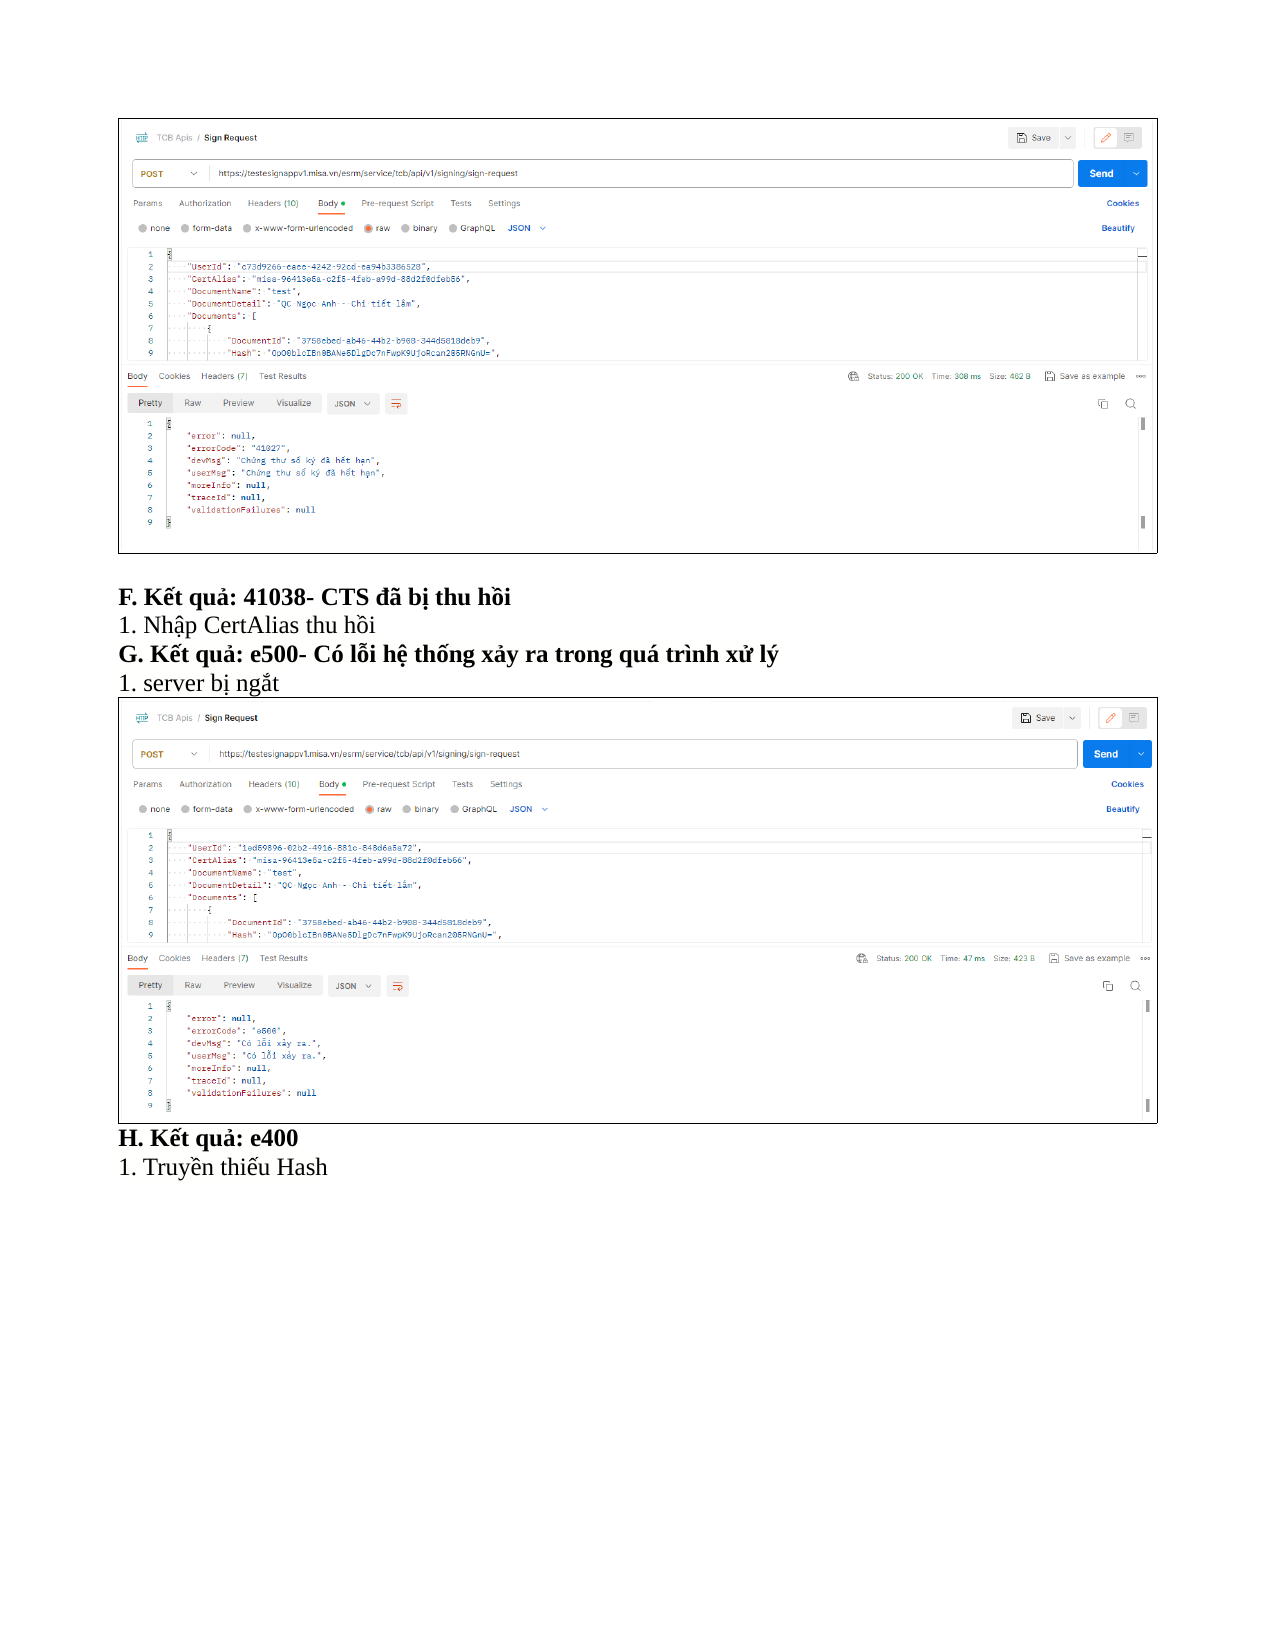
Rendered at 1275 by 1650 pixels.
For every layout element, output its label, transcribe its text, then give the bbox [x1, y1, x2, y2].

text [119, 698, 1157, 1123]
text F. Kết quả: 41038- CTS đã bị thu hồi [118, 582, 1157, 611]
picture [121, 700, 1154, 1121]
text 1. Truyền thiếu Hash [118, 1152, 1157, 1181]
text 1. server bị ngắt [118, 668, 1157, 697]
text 1. Nhập CertAlias thu hồi [118, 611, 1157, 639]
text G. Kết quả: e500- Có lỗi hệ thống xảy ra trong quá trình xử lý [118, 639, 1157, 668]
text H. Kết quả: e400 [118, 1124, 1157, 1152]
picture [121, 121, 1154, 550]
